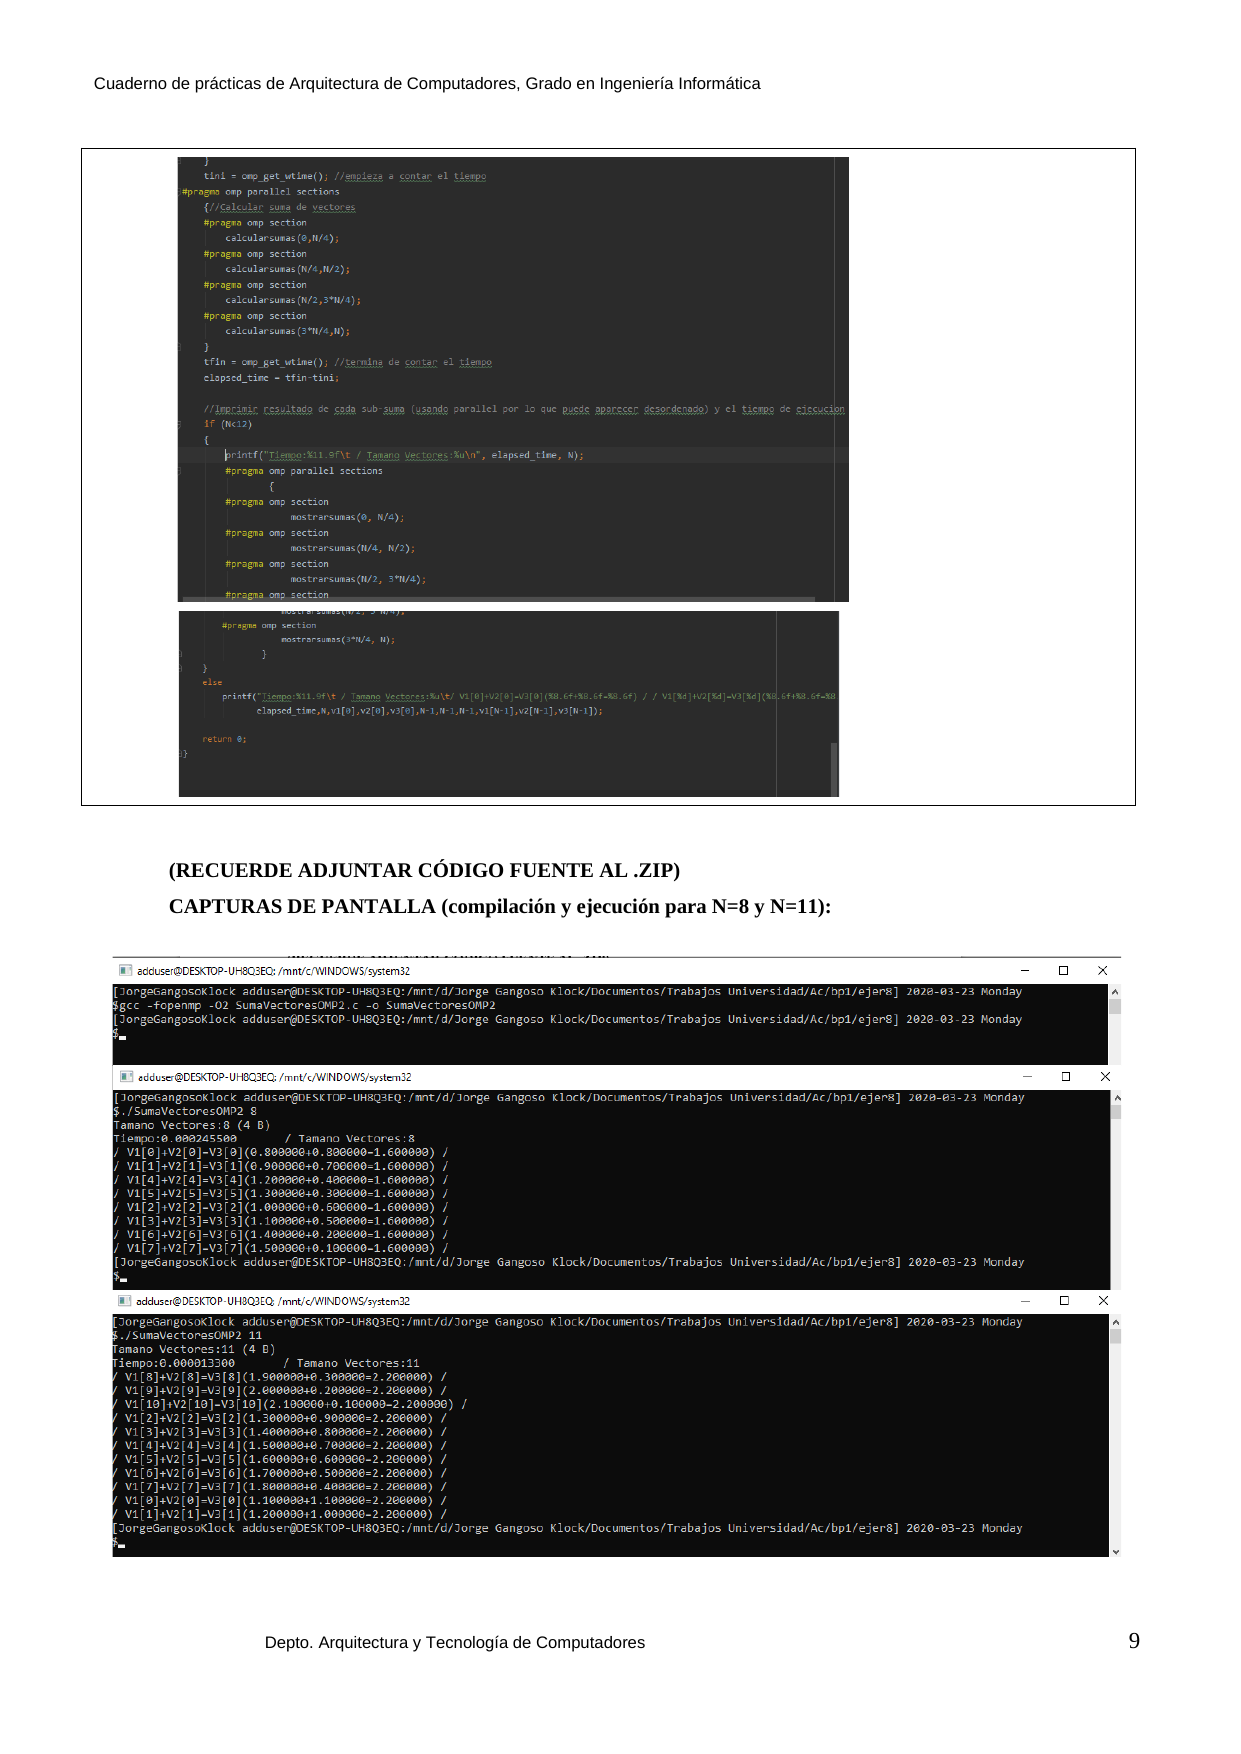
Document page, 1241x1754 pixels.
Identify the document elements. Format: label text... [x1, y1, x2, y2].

text (RECUERDE ADJUNTAR CÓDIGO FUENTE AL .ZIP) [169, 858, 1140, 882]
text CAPTURAS DE PANTALLA (compilación y ejecución para N=8 y N=11): [169, 894, 1140, 918]
picture [178, 611, 840, 797]
picture [112, 956, 1122, 1557]
picture [177, 157, 849, 602]
table_header [82, 158, 1135, 805]
table_header [82, 149, 1135, 157]
